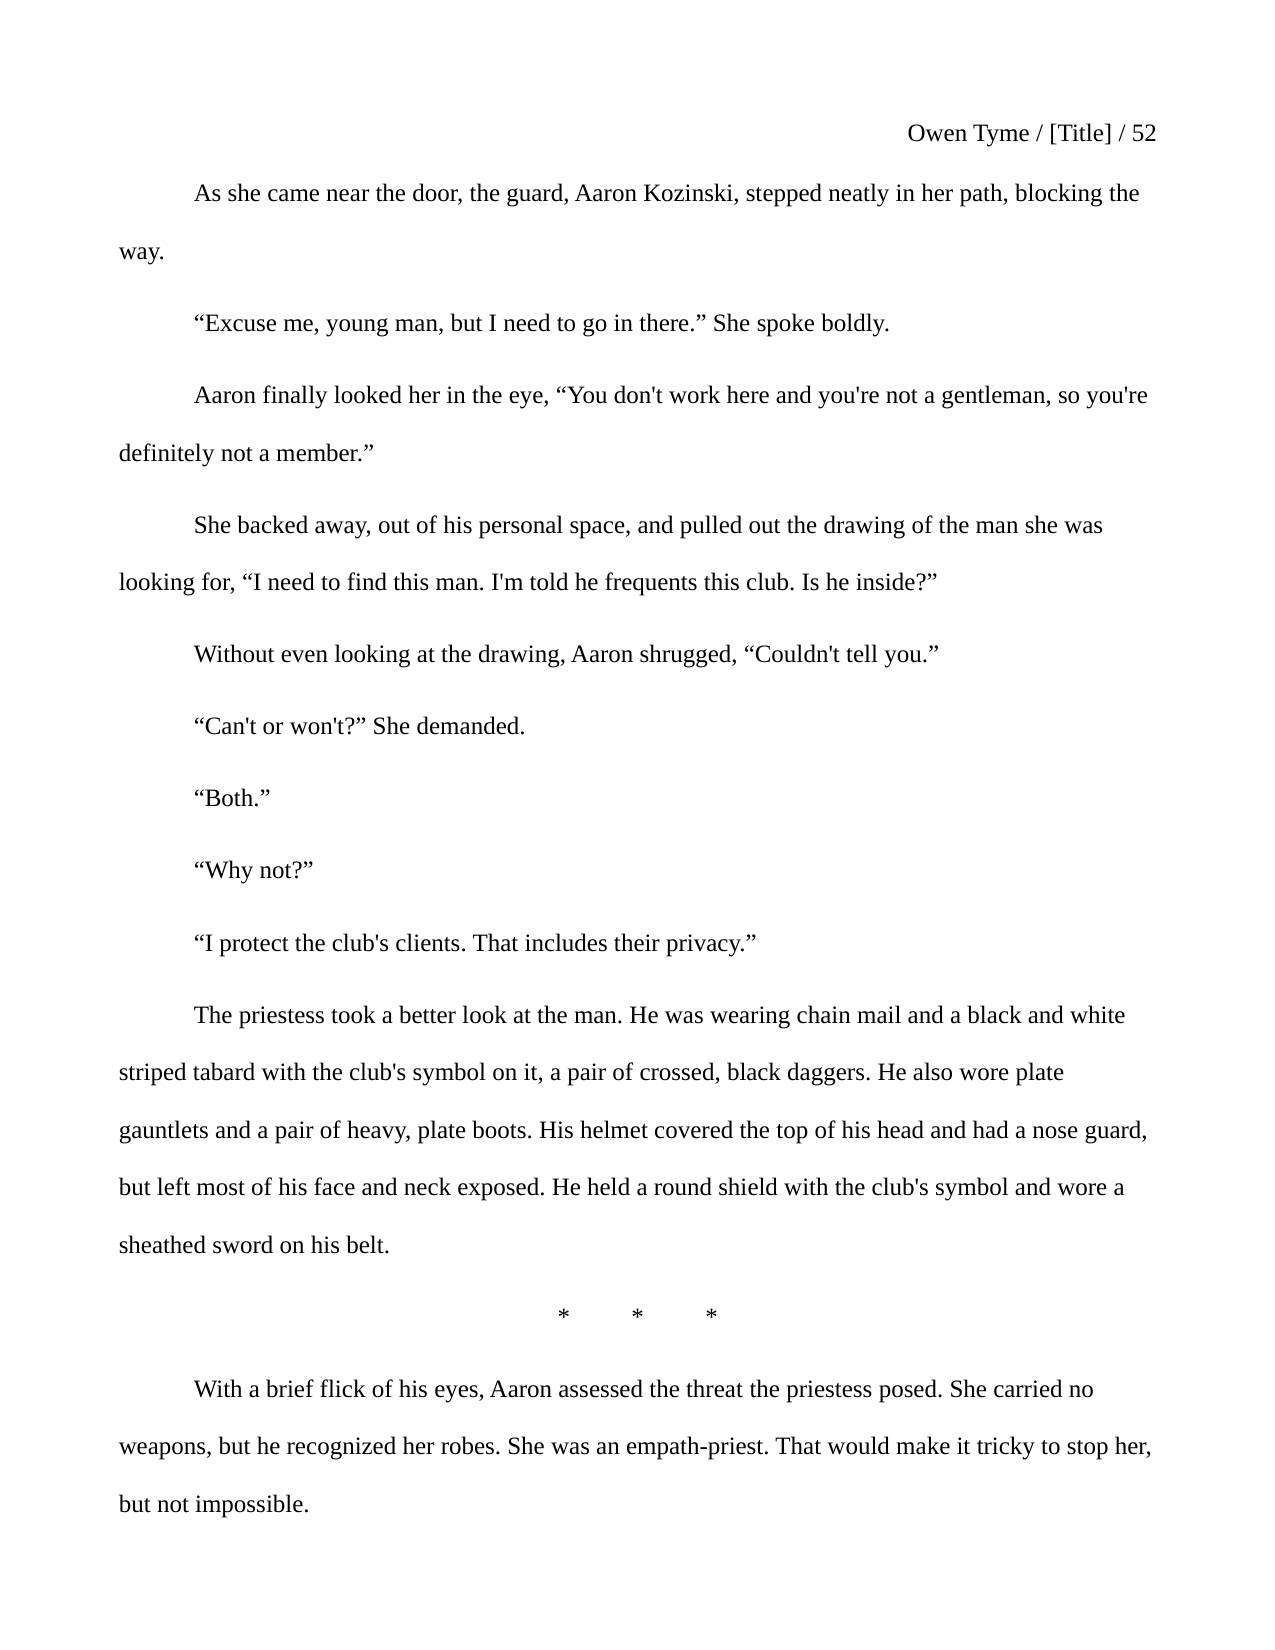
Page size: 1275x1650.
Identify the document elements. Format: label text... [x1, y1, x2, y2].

text “Why not?” [118, 856, 1156, 884]
text “Excuse me, young man, but I need to go in there.” She spoke boldly. [118, 308, 1156, 337]
text As she came near the door, the guard, Aaron Kozinski, stepped neatly in her path, blocking the way. [118, 178, 1156, 265]
text Without even looking at the drawing, Aaron shrugged, “Couldn't tell you.” [118, 639, 1156, 668]
text “I protect the club's clients. That includes their privacy.” [118, 928, 1156, 956]
text The priestess took a better look at the man. He was wearing chain mail and a black and white striped tabard with the club's symbol on it, a pair of crossed, black daggers. He also wore plate gauntlets and a pair of heavy, plate boots. His helmet covered the top of his head and had a nose guard, but left most of his face and neck exposed. He held a round shield with the club's symbol and wore a sheathed sword on his belt. [118, 1000, 1156, 1258]
text With a brief flick of his eyes, Aaron assessed the threat the priestess posed. She carried no weapons, but he recognized her robes. She was an empath-priest. That would make it tricky to stop her, but not impossible. [118, 1374, 1156, 1518]
text She backed away, out of his personal space, and pulled out the drawing of the man she was looking for, “I need to find this man. I'm told he frequents this club. Is he inside?” [118, 510, 1156, 596]
text * * * [118, 1302, 1156, 1331]
text “Can't or won't?” She demanded. [118, 711, 1156, 740]
text “Both.” [118, 783, 1156, 812]
text Aaron finally looked her in the eye, “You don't work here and you're not a gentleman, so you're definitely not a member.” [118, 380, 1156, 466]
